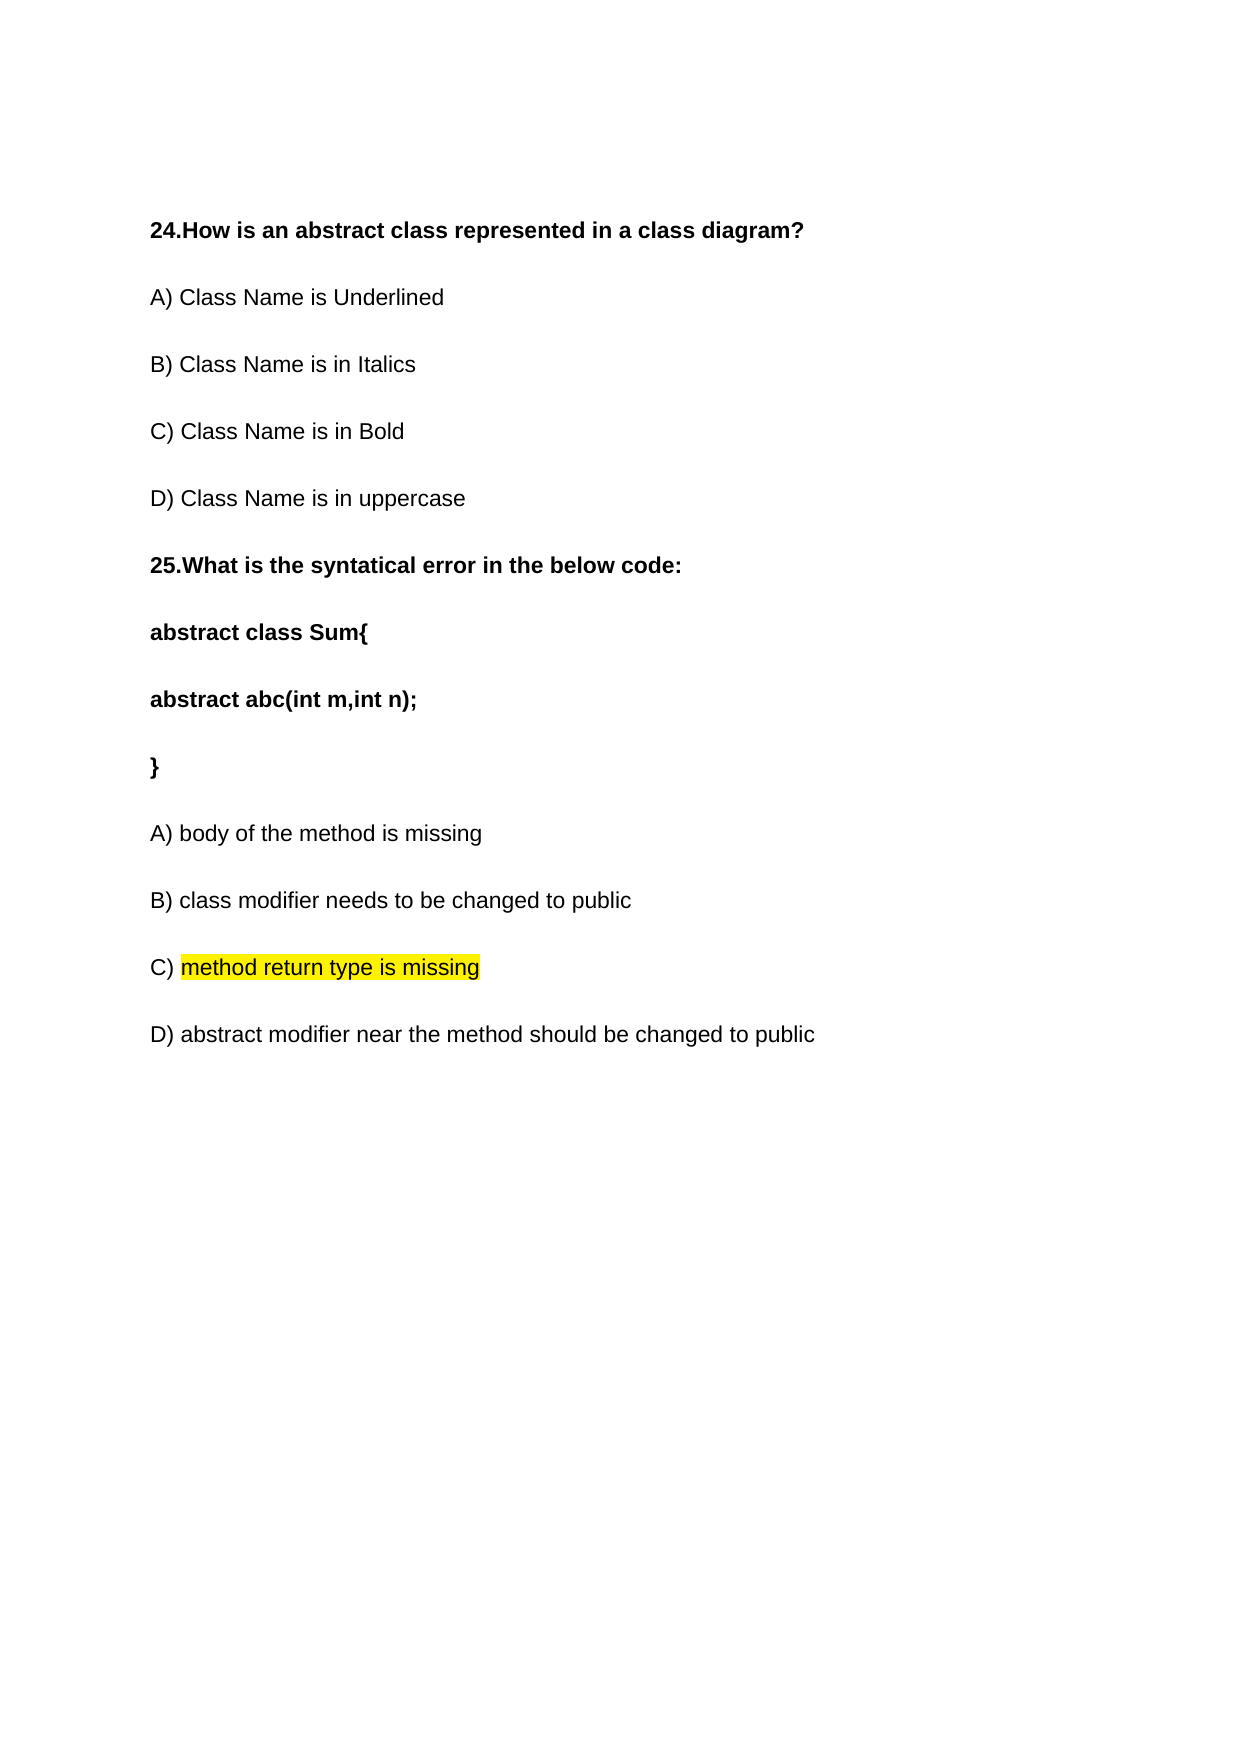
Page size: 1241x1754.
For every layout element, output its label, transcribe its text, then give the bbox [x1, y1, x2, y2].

text A) body of the method is missing [150, 820, 1090, 846]
text abstract abc(int m,int n); [150, 686, 1090, 712]
text 25.What is the syntatical error in the below code: [150, 552, 1090, 578]
text C) Class Name is in Bold [150, 418, 1090, 444]
text abstract class Sum{ [150, 619, 1090, 645]
text 24.How is an abstract class represented in a class diagram? [150, 217, 1090, 243]
text } [150, 753, 1090, 779]
text B) class modifier needs to be changed to public [150, 887, 1090, 913]
text B) Class Name is in Italics [150, 351, 1090, 377]
text D) Class Name is in uppercase [150, 485, 1090, 511]
text A) Class Name is Underlined [150, 284, 1090, 310]
text D) abstract modifier near the method should be changed to public [150, 1021, 1090, 1047]
text C) method return type is missing [150, 954, 1090, 980]
